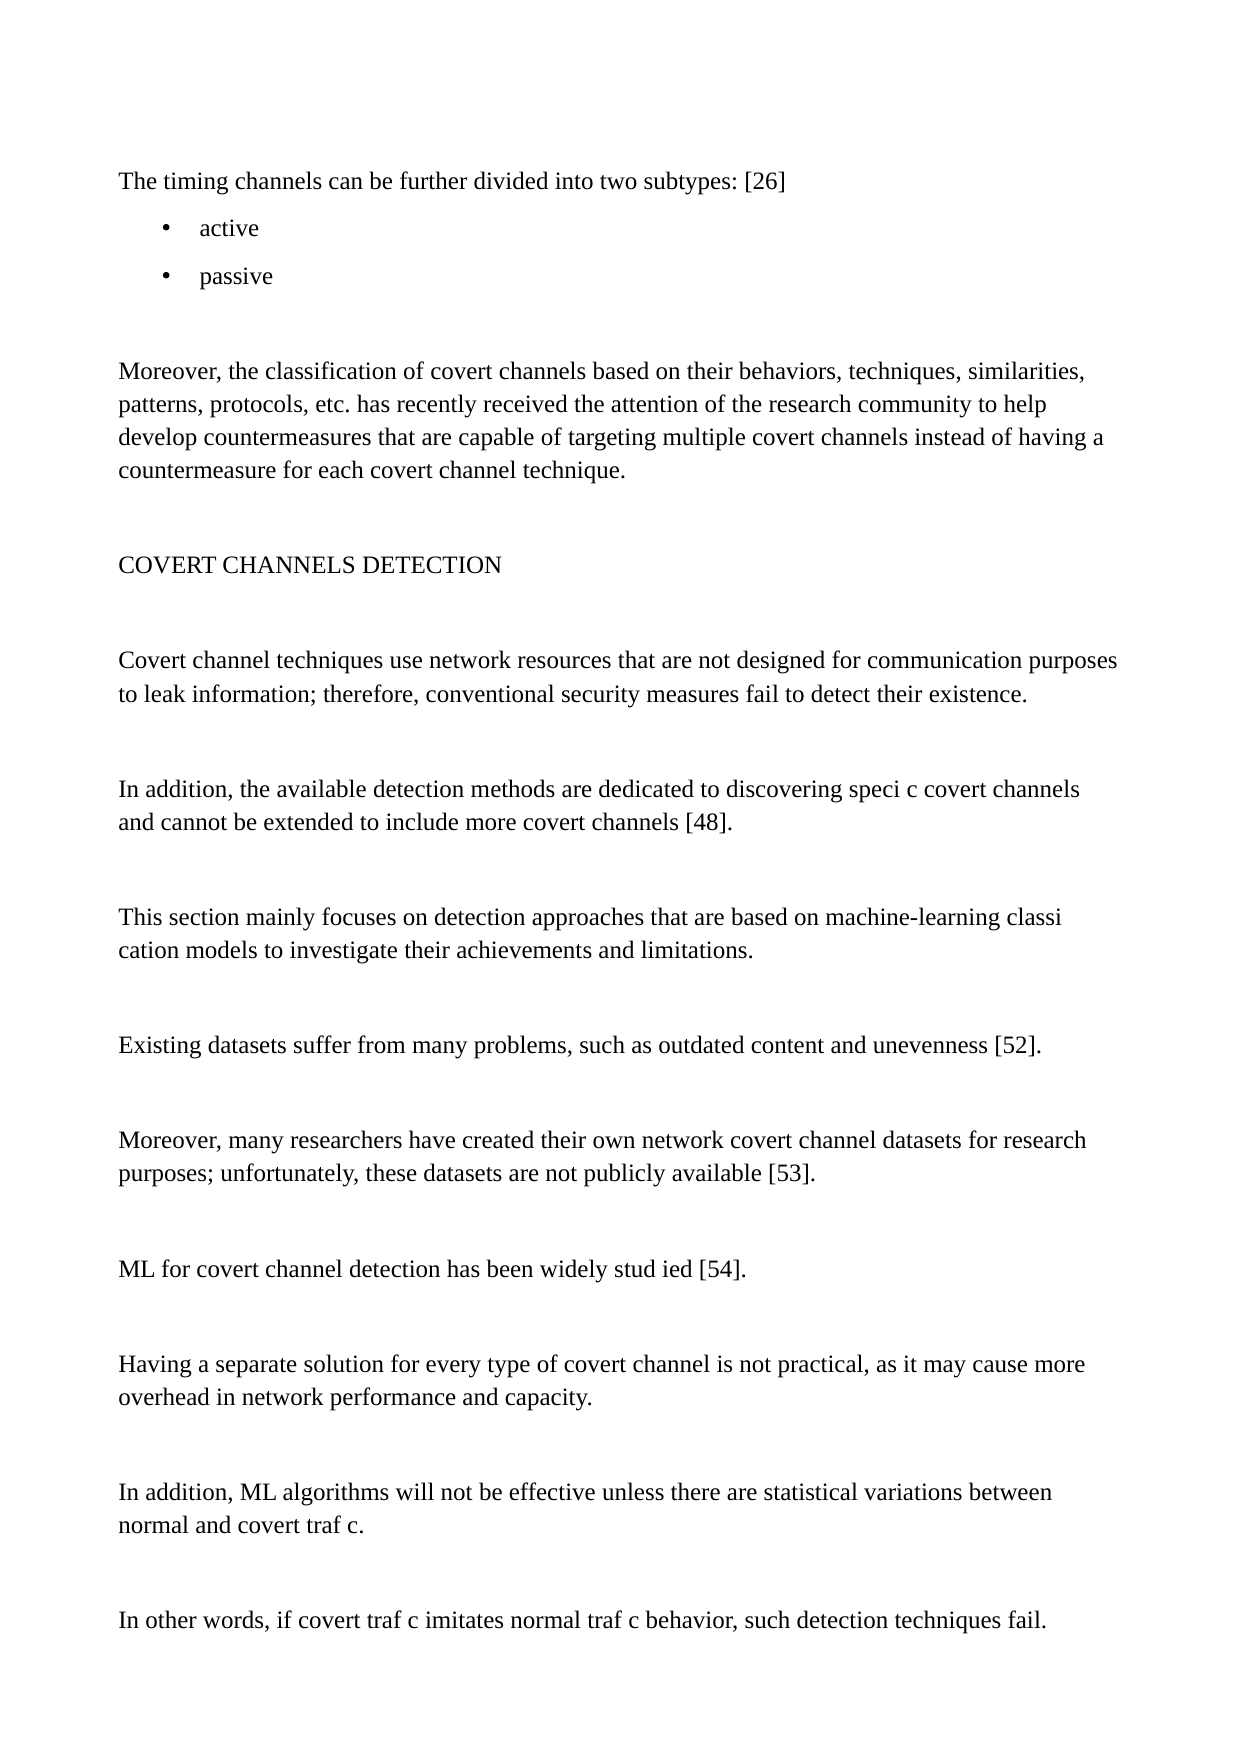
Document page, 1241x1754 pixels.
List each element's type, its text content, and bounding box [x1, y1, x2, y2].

text In addition, the available detection methods are dedicated to discovering speci c covert channels and cannot be extended to include more covert channels [48]. [118, 774, 1122, 836]
text In addition, ML algorithms will not be effective unless there are statistical variations between normal and covert traf c. [118, 1477, 1122, 1539]
text In other words, if covert traf c imitates normal traf c behavior, such detection techniques fail. [118, 1605, 1122, 1634]
text Moreover, the classification of covert channels based on their behaviors, techniques, similarities, patterns, protocols, etc. has recently received the attention of the research community to help develop countermeasures that are capable of targeting multiple covert channels instead of having a countermeasure for each covert channel technique. [118, 356, 1122, 484]
text Moreover, many researchers have created their own network covert channel datasets for research purposes; unfortunately, these datasets are not publicly available [53]. [118, 1126, 1122, 1187]
text Having a separate solution for every type of covert channel is not practical, as it may cause more overhead in network performance and capacity. [118, 1349, 1122, 1411]
text The timing channels can be further divided into two subtypes: [26] [118, 166, 1122, 194]
list passive [162, 261, 1122, 290]
list active [162, 213, 1122, 242]
text This section mainly focuses on detection approaches that are based on machine-learning classi cation models to investigate their achievements and limitations. [118, 902, 1122, 964]
text ML for covert channel detection has been widely stud ied [54]. [118, 1254, 1122, 1282]
text COVERT CHANNELS DETECTION [118, 550, 1122, 579]
text Covert channel techniques use network resources that are not designed for communication purposes to leak information; therefore, conventional security measures fail to detect their existence. [118, 646, 1122, 707]
text Existing datasets suffer from many problems, such as outdated content and unevenness [52]. [118, 1030, 1122, 1059]
